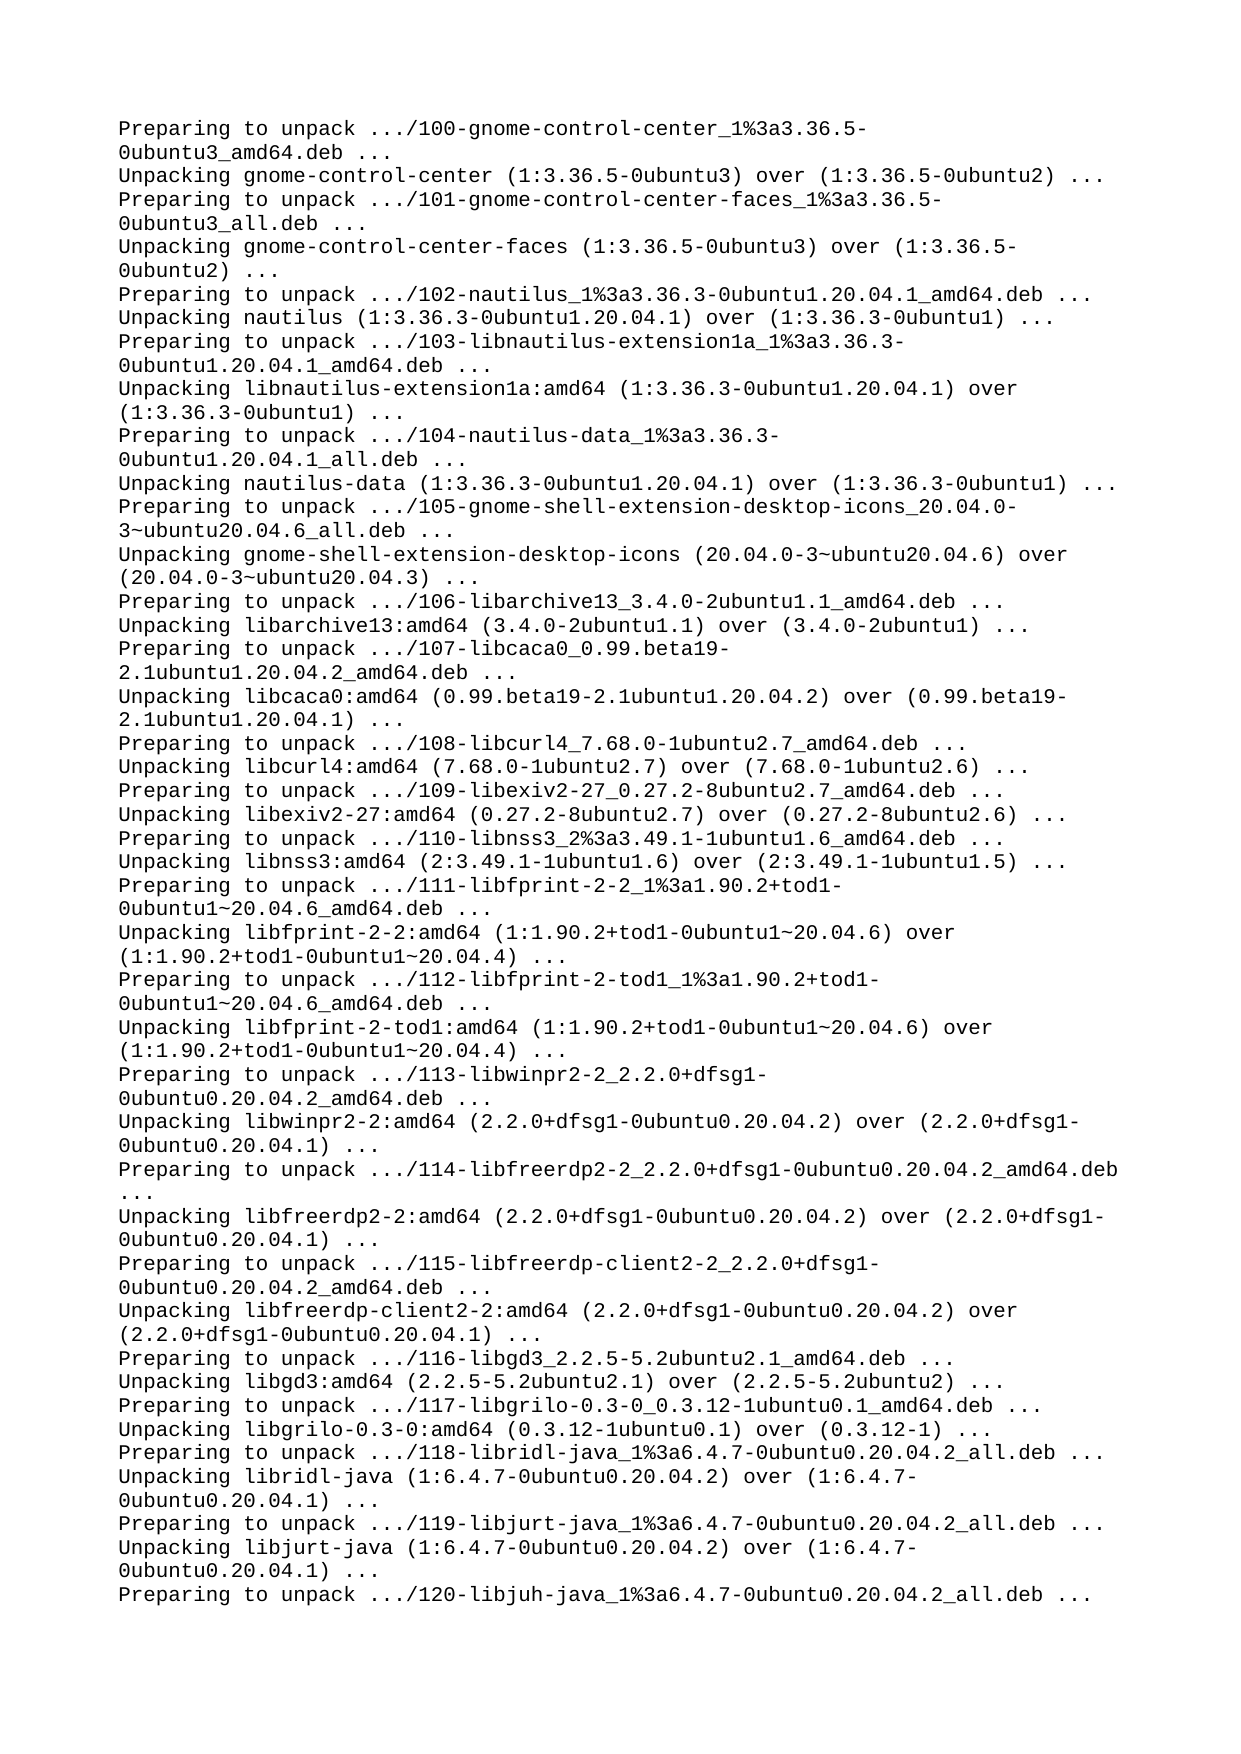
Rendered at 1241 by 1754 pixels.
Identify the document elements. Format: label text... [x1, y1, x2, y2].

text Unpacking libexiv2-27:amd64 (0.27.2-8ubuntu2.7) over (0.27.2-8ubuntu2.6) ... [118, 804, 1122, 827]
text Preparing to unpack .../111-libfprint-2-2_1%3a1.90.2+tod1-0ubuntu1~20.04.6_amd64.deb ... [118, 875, 1122, 922]
text Preparing to unpack .../117-libgrilo-0.3-0_0.3.12-1ubuntu0.1_amd64.deb ... [118, 1395, 1122, 1419]
text Preparing to unpack .../120-libjuh-java_1%3a6.4.7-0ubuntu0.20.04.2_all.deb ... [118, 1584, 1122, 1608]
text Unpacking nautilus-data (1:3.36.3-0ubuntu1.20.04.1) over (1:3.36.3-0ubuntu1) ... [118, 473, 1122, 496]
text Preparing to unpack .../109-libexiv2-27_0.27.2-8ubuntu2.7_amd64.deb ... [118, 780, 1122, 804]
text Unpacking libridl-java (1:6.4.7-0ubuntu0.20.04.2) over (1:6.4.7-0ubuntu0.20.04.1) ... [118, 1466, 1122, 1513]
text Preparing to unpack .../105-gnome-shell-extension-desktop-icons_20.04.0-3~ubuntu20.04.6_all.deb ... [118, 496, 1122, 544]
text Unpacking libarchive13:amd64 (3.4.0-2ubuntu1.1) over (3.4.0-2ubuntu1) ... [118, 615, 1122, 638]
text Preparing to unpack .../100-gnome-control-center_1%3a3.36.5-0ubuntu3_amd64.deb ... [118, 118, 1122, 165]
text Unpacking libfreerdp2-2:amd64 (2.2.0+dfsg1-0ubuntu0.20.04.2) over (2.2.0+dfsg1-0ubuntu0.20.04.1) ... [118, 1206, 1122, 1253]
text Unpacking libcaca0:amd64 (0.99.beta19-2.1ubuntu1.20.04.2) over (0.99.beta19-2.1ubuntu1.20.04.1) ... [118, 686, 1122, 733]
text Preparing to unpack .../107-libcaca0_0.99.beta19-2.1ubuntu1.20.04.2_amd64.deb ... [118, 638, 1122, 686]
text Preparing to unpack .../112-libfprint-2-tod1_1%3a1.90.2+tod1-0ubuntu1~20.04.6_amd64.deb ... [118, 969, 1122, 1017]
text Unpacking nautilus (1:3.36.3-0ubuntu1.20.04.1) over (1:3.36.3-0ubuntu1) ... [118, 307, 1122, 331]
text Preparing to unpack .../104-nautilus-data_1%3a3.36.3-0ubuntu1.20.04.1_all.deb ... [118, 426, 1122, 473]
text Unpacking libfreerdp-client2-2:amd64 (2.2.0+dfsg1-0ubuntu0.20.04.2) over (2.2.0+dfsg1-0ubuntu0.20.04.1) ... [118, 1300, 1122, 1348]
text Preparing to unpack .../114-libfreerdp2-2_2.2.0+dfsg1-0ubuntu0.20.04.2_amd64.deb ... [118, 1158, 1122, 1206]
text Unpacking libgrilo-0.3-0:amd64 (0.3.12-1ubuntu0.1) over (0.3.12-1) ... [118, 1419, 1122, 1442]
text Preparing to unpack .../116-libgd3_2.2.5-5.2ubuntu2.1_amd64.deb ... [118, 1348, 1122, 1371]
text Unpacking libwinpr2-2:amd64 (2.2.0+dfsg1-0ubuntu0.20.04.2) over (2.2.0+dfsg1-0ubuntu0.20.04.1) ... [118, 1111, 1122, 1158]
text Unpacking libfprint-2-tod1:amd64 (1:1.90.2+tod1-0ubuntu1~20.04.6) over (1:1.90.2+tod1-0ubuntu1~20.04.4) ... [118, 1017, 1122, 1064]
text Preparing to unpack .../119-libjurt-java_1%3a6.4.7-0ubuntu0.20.04.2_all.deb ... [118, 1513, 1122, 1537]
text Preparing to unpack .../118-libridl-java_1%3a6.4.7-0ubuntu0.20.04.2_all.deb ... [118, 1442, 1122, 1466]
text Unpacking libcurl4:amd64 (7.68.0-1ubuntu2.7) over (7.68.0-1ubuntu2.6) ... [118, 757, 1122, 780]
text Preparing to unpack .../101-gnome-control-center-faces_1%3a3.36.5-0ubuntu3_all.deb ... [118, 189, 1122, 236]
text Preparing to unpack .../103-libnautilus-extension1a_1%3a3.36.3-0ubuntu1.20.04.1_amd64.deb ... [118, 331, 1122, 378]
text Unpacking gnome-shell-extension-desktop-icons (20.04.0-3~ubuntu20.04.6) over (20.04.0-3~ubuntu20.04.3) ... [118, 544, 1122, 591]
text Preparing to unpack .../102-nautilus_1%3a3.36.3-0ubuntu1.20.04.1_amd64.deb ... [118, 284, 1122, 307]
text Preparing to unpack .../108-libcurl4_7.68.0-1ubuntu2.7_amd64.deb ... [118, 733, 1122, 757]
text Unpacking gnome-control-center (1:3.36.5-0ubuntu3) over (1:3.36.5-0ubuntu2) ... [118, 165, 1122, 189]
text Unpacking libnss3:amd64 (2:3.49.1-1ubuntu1.6) over (2:3.49.1-1ubuntu1.5) ... [118, 851, 1122, 875]
text Unpacking gnome-control-center-faces (1:3.36.5-0ubuntu3) over (1:3.36.5-0ubuntu2) ... [118, 236, 1122, 284]
text Preparing to unpack .../113-libwinpr2-2_2.2.0+dfsg1-0ubuntu0.20.04.2_amd64.deb ... [118, 1064, 1122, 1111]
text Unpacking libfprint-2-2:amd64 (1:1.90.2+tod1-0ubuntu1~20.04.6) over (1:1.90.2+tod1-0ubuntu1~20.04.4) ... [118, 922, 1122, 969]
text Preparing to unpack .../106-libarchive13_3.4.0-2ubuntu1.1_amd64.deb ... [118, 591, 1122, 615]
text Unpacking libnautilus-extension1a:amd64 (1:3.36.3-0ubuntu1.20.04.1) over (1:3.36.3-0ubuntu1) ... [118, 378, 1122, 426]
text Preparing to unpack .../110-libnss3_2%3a3.49.1-1ubuntu1.6_amd64.deb ... [118, 827, 1122, 851]
text Unpacking libgd3:amd64 (2.2.5-5.2ubuntu2.1) over (2.2.5-5.2ubuntu2) ... [118, 1371, 1122, 1395]
text Preparing to unpack .../115-libfreerdp-client2-2_2.2.0+dfsg1-0ubuntu0.20.04.2_amd64.deb ... [118, 1253, 1122, 1300]
text Unpacking libjurt-java (1:6.4.7-0ubuntu0.20.04.2) over (1:6.4.7-0ubuntu0.20.04.1) ... [118, 1537, 1122, 1584]
